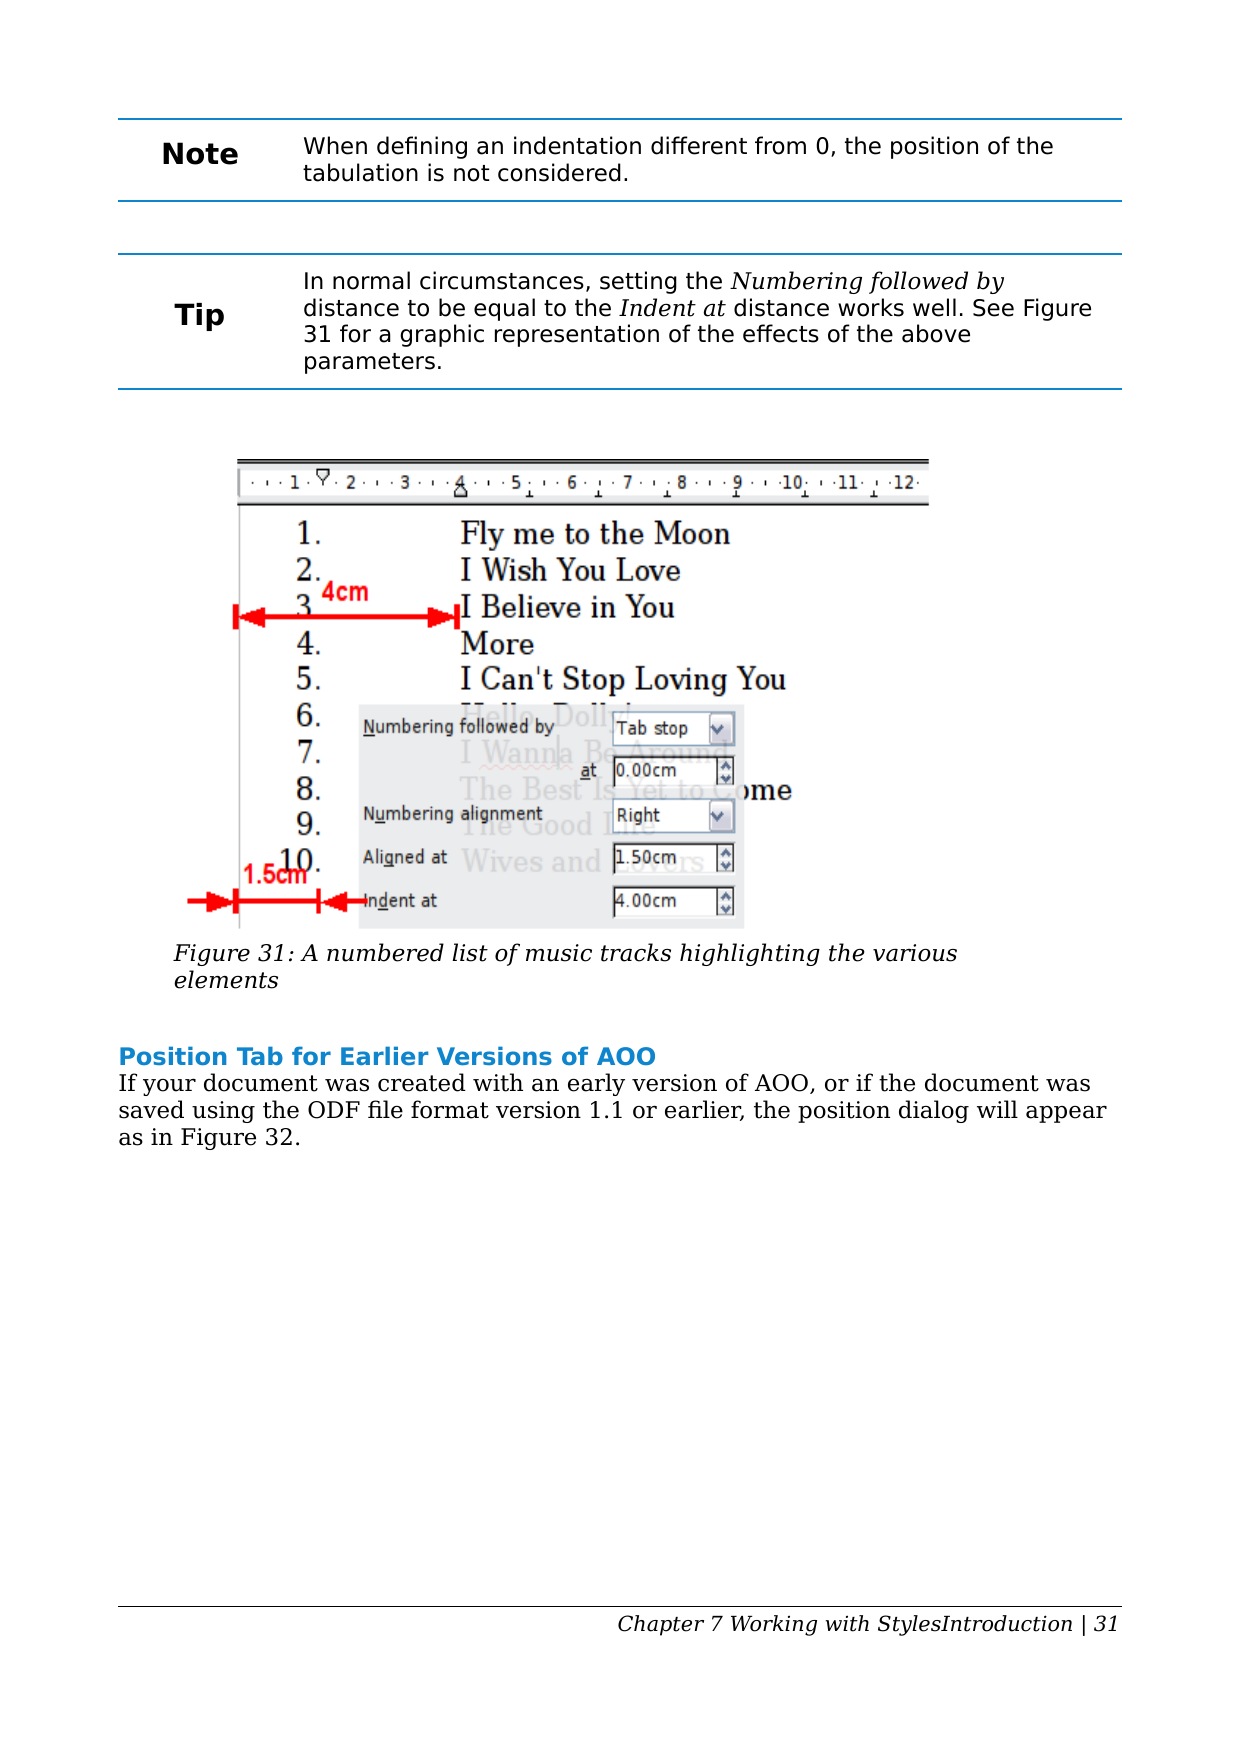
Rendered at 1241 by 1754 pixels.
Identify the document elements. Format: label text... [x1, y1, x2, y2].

text If your document was created with an early version of AOO, or if the document was saved using the ODF file format version 1.1 or earlier, the position dialog will appear as in Figure 32. [118, 1071, 1122, 1151]
text Figure 31: A numbered list of music tracks highlighting the various elements [173, 940, 1067, 994]
picture [173, 459, 932, 934]
subtitle Position Tab for Earlier Versions of AOO [118, 1043, 1122, 1071]
table_header Note [118, 120, 281, 199]
table_header Tip [118, 255, 281, 388]
table_header When defining an indentation different from 0, the position of the tabulation is not considered. [281, 120, 1122, 199]
table_header In normal circumstances, setting the Numbering followed by distance to be equal to the Indent at distance works well. See Figure 31 for a graphic representation of the effects of the above parameters. [281, 255, 1122, 388]
